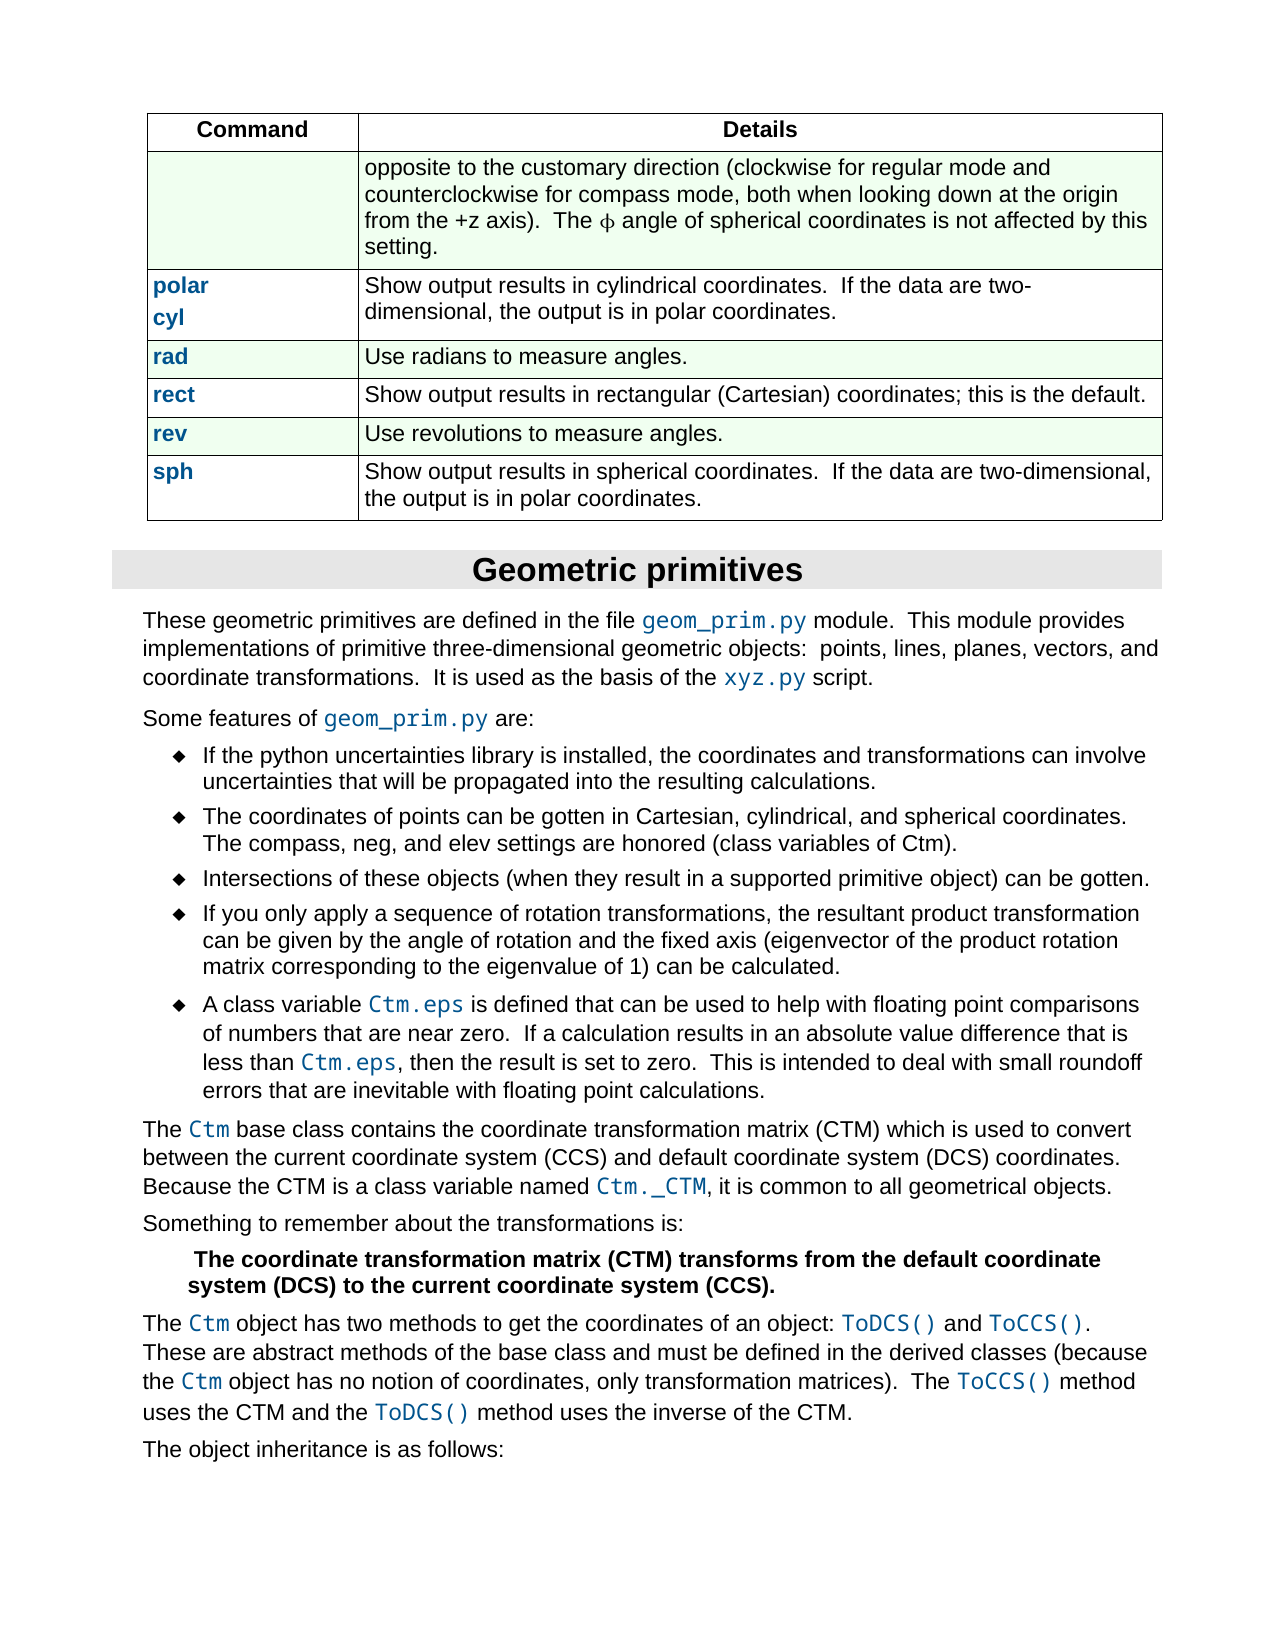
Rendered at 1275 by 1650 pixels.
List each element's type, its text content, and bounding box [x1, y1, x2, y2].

list If the python uncertainties library is installed, the coordinates and transformations can involve uncertainties that will be propagated into the resulting calculations. [172, 742, 1162, 794]
table_cell Show output results in rectangular (Cartesian) coordinates; this is the default. [359, 379, 1162, 417]
text Something to remember about the transformations is: [142, 1210, 1162, 1237]
text These geometric primitives are defined in the file geom_prim.py module. This module provides implementations of primitive three-dimensional geometric objects: points, lines, planes, vectors, and coordinate transformations. It is used as the basis of the xyz.py script. [142, 604, 1162, 692]
text The Ctm object has two methods to get the coordinates of an object: ToDCS() and ToCCS(). These are abstract methods of the base class and must be defined in the derived classes (because the Ctm object has no notion of coordinates, only transformation matrices). The ToCCS() method uses the CTM and the ToDCS() method uses the inverse of the CTM. [142, 1307, 1162, 1427]
table_cell Show output results in cylindrical coordinates. If the data are two-dimensional, the output is in polar coordinates. [359, 270, 1162, 339]
list The coordinates of points can be gotten in Cartesian, cylindrical, and spherical coordinates. The compass, neg, and elev settings are honored (class variables of Ctm). [172, 803, 1162, 856]
table_header Command [148, 114, 358, 151]
table_cell polar cyl [148, 270, 358, 339]
text The coordinate transformation matrix (CTM) transforms from the default coordinate system (DCS) to the current coordinate system (CCS). [187, 1246, 1117, 1298]
table_cell [148, 152, 358, 269]
table_cell rad [148, 341, 358, 378]
subtitle Geometric primitives [112, 550, 1162, 589]
table_header Details [359, 114, 1162, 151]
text The object inheritance is as follows: [142, 1436, 1162, 1463]
table_cell Use revolutions to measure angles. [359, 418, 1162, 455]
table_cell rev [148, 418, 358, 455]
list If you only apply a sequence of rotation transformations, the resultant product transformation can be given by the angle of rotation and the fixed axis (eigenvector of the product rotation matrix corresponding to the eigenvalue of 1) can be calculated. [172, 900, 1162, 979]
table_cell rect [148, 379, 358, 417]
text Some features of geom_prim.py are: [142, 701, 1162, 733]
text The Ctm base class contains the coordinate transformation matrix (CTM) which is used to convert between the current coordinate system (CCS) and default coordinate system (DCS) coordinates. Because the CTM is a class variable named Ctm._CTM, it is common to all geometrical objects. [142, 1112, 1162, 1201]
table_cell sph [148, 456, 358, 520]
list A class variable Ctm.eps is defined that can be used to help with floating point comparisons of numbers that are near zero. If a calculation results in an absolute value difference that is less than Ctm.eps, then the result is set to zero. This is intended to deal with small roundoff errors that are inevitable with floating point calculations. [172, 988, 1162, 1103]
table_cell Use radians to measure angles. [359, 341, 1162, 378]
table_cell opposite to the customary direction (clockwise for regular mode and counterclockwise for compass mode, both when looking down at the origin from the +z axis). The  angle of spherical coordinates is not affected by this setting. [359, 152, 1162, 269]
list Intersections of these objects (when they result in a supported primitive object) can be gotten. [172, 865, 1162, 891]
table_cell Show output results in spherical coordinates. If the data are two-dimensional, the output is in polar coordinates. [359, 456, 1162, 520]
